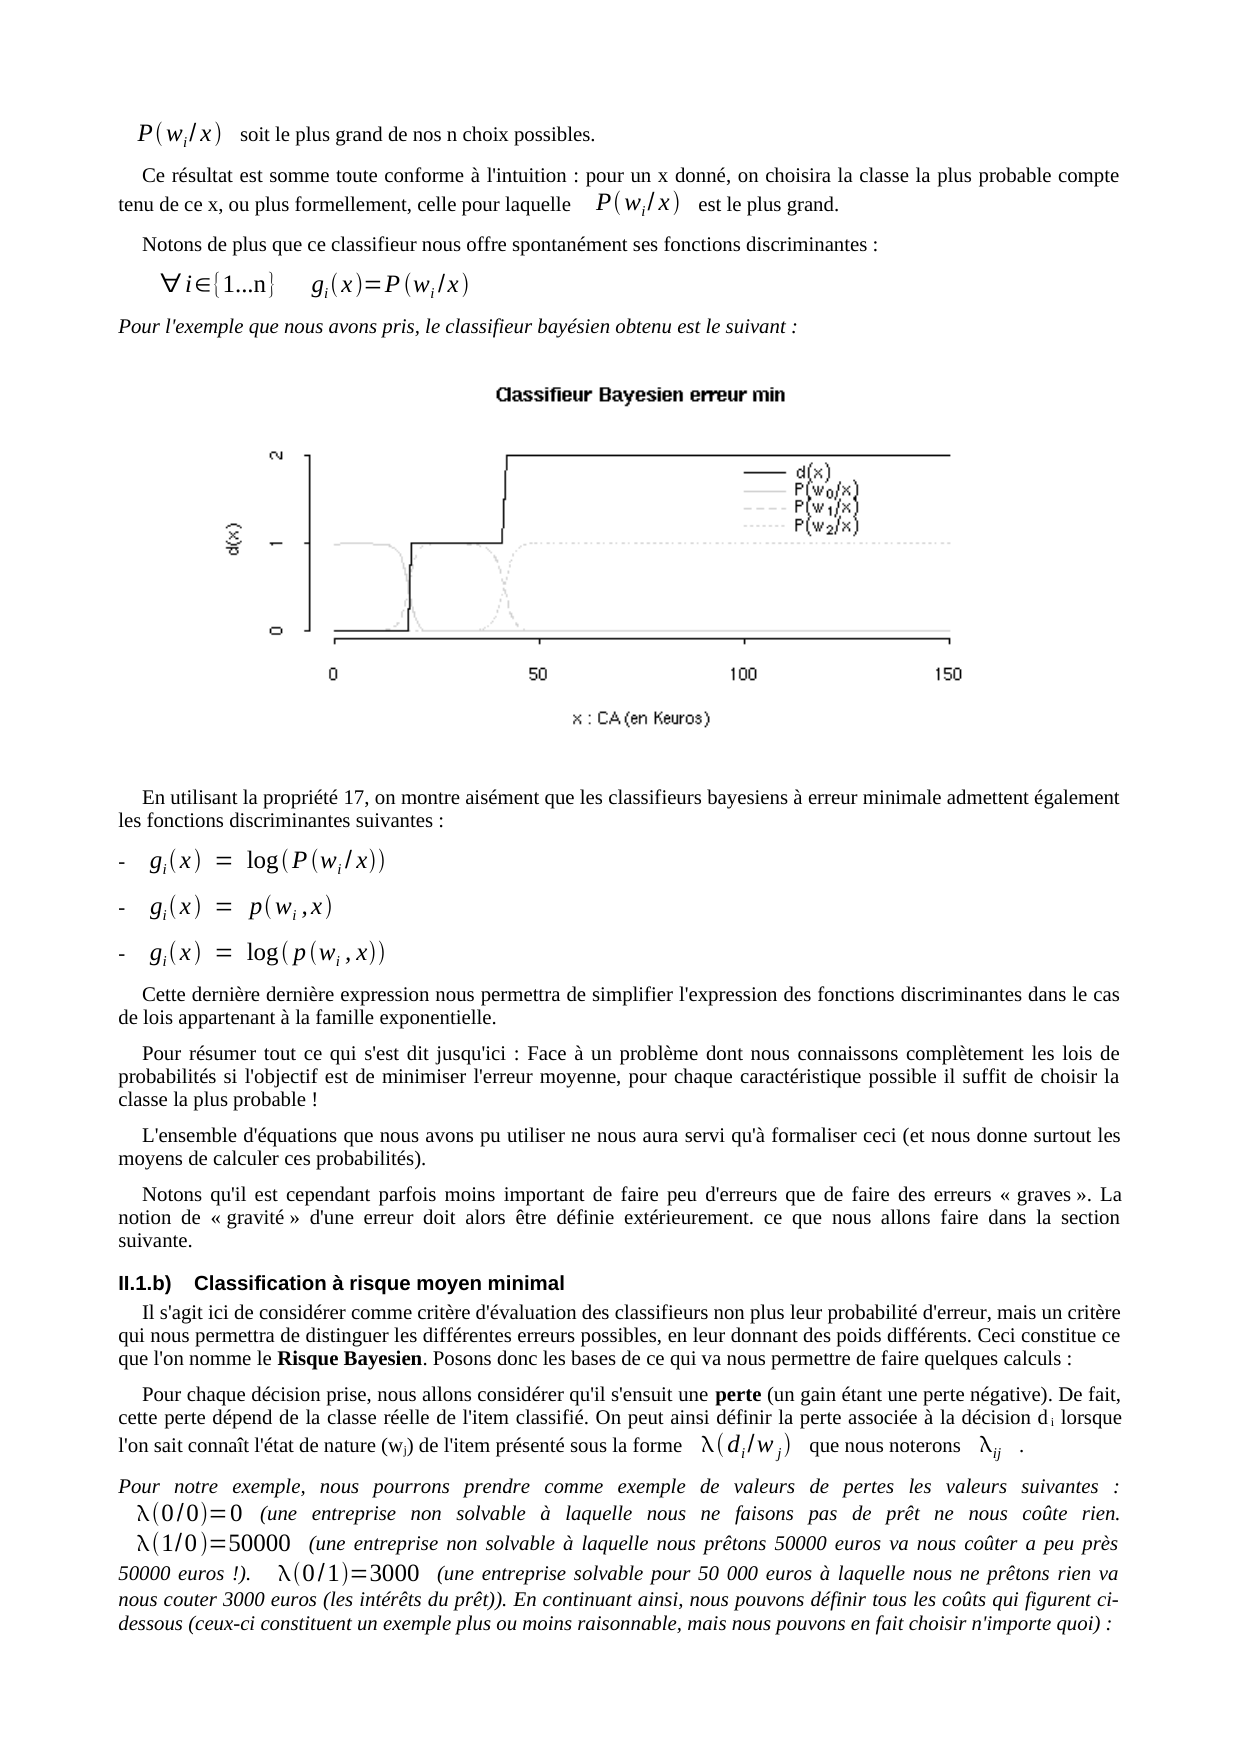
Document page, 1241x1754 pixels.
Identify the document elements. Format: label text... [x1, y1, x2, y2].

text - [118, 937, 1122, 971]
text Pour notre exemple, nous pourrons prendre comme exemple de valeurs de pertes les valeurs suivantes :(une entreprise non solvable à laquelle nous ne faisons pas de prêt ne nous coûte rien. (une entreprise non solvable à laquelle nous prêtons 50000 euros va nous coûter a peu près 50000 euros !). (une entreprise solvable pour 50 000 euros à laquelle nous ne prêtons rien va nous couter 3000 euros (les intérêts du prêt)). En continuant ainsi, nous pouvons définir tous les coûts qui figurent ci-dessous (ceux-ci constituent un exemple plus ou moins raisonnable, mais nous pouvons en fait choisir n'importe quoi) : [118, 1475, 1122, 1634]
text Pour résumer tout ce qui s'est dit jusqu'ici : Face à un problème dont nous connaissons complètement les lois de probabilités si l'objectif est de minimiser l'erreur moyenne, pour chaque caractéristique possible il suffit de choisir la classe la plus probable ! [118, 1042, 1122, 1111]
text Ce résultat est somme toute conforme à l'intuition : pour un x donné, on choisira la classe la plus probable compte tenu de ce x, ou plus formellement, celle pour laquelle est le plus grand. [118, 164, 1122, 221]
text L'ensemble d'équations que nous avons pu utiliser ne nous aura servi qu'à formaliser ceci (et nous donne surtout les moyens de calculer ces probabilités). [118, 1124, 1122, 1170]
text Si l'on reprend le résultat obtenu par la propriété 20, cela revient à choisir les régions de façon à ce qu'en chaque x, la décision di retenue minimise. Ceci est facilement obtenu en choisissant di tel que soit le plus grand de nos n choix possibles. [118, 118, 1122, 152]
text Pour l'exemple que nous avons pris, le classifieur bayésien obtenu est le suivant : [118, 315, 1122, 338]
text - [118, 891, 1122, 924]
subtitle Classification à risque moyen minimal [118, 1271, 1122, 1294]
text Pour chaque décision prise, nous allons considérer qu'il s'ensuit une perte (un gain étant une perte négative). De fait, cette perte dépend de la classe réelle de l'item classifié. On peut ainsi définir la perte associée à la décision di lorsque l'on sait connaît l'état de nature (wj) de l'item présenté sous la formeque nous noterons. [118, 1383, 1122, 1462]
text - [118, 845, 1122, 878]
picture [220, 350, 1020, 751]
text Notons qu'il est cependant parfois moins important de faire peu d'erreurs que de faire des erreurs « graves ». La notion de « gravité » d'une erreur doit alors être définie extérieurement. ce que nous allons faire dans la section suivante. [118, 1182, 1122, 1252]
text Cette dernière dernière expression nous permettra de simplifier l'expression des fonctions discriminantes dans le cas de lois appartenant à la famille exponentielle. [118, 983, 1122, 1029]
text Il s'agit ici de considérer comme critère d'évaluation des classifieurs non plus leur probabilité d'erreur, mais un critère qui nous permettra de distinguer les différentes erreurs possibles, en leur donnant des poids différents. Ceci constitue ce que l'on nomme le Risque Bayesien. Posons donc les bases de ce qui va nous permettre de faire quelques calculs : [118, 1301, 1122, 1370]
text En utilisant la propriété 17, on montre aisément que les classifieurs bayesiens à erreur minimale admettent également les fonctions discriminantes suivantes : [118, 786, 1122, 832]
text Notons de plus que ce classifieur nous offre spontanément ses fonctions discriminantes : [118, 233, 1122, 256]
